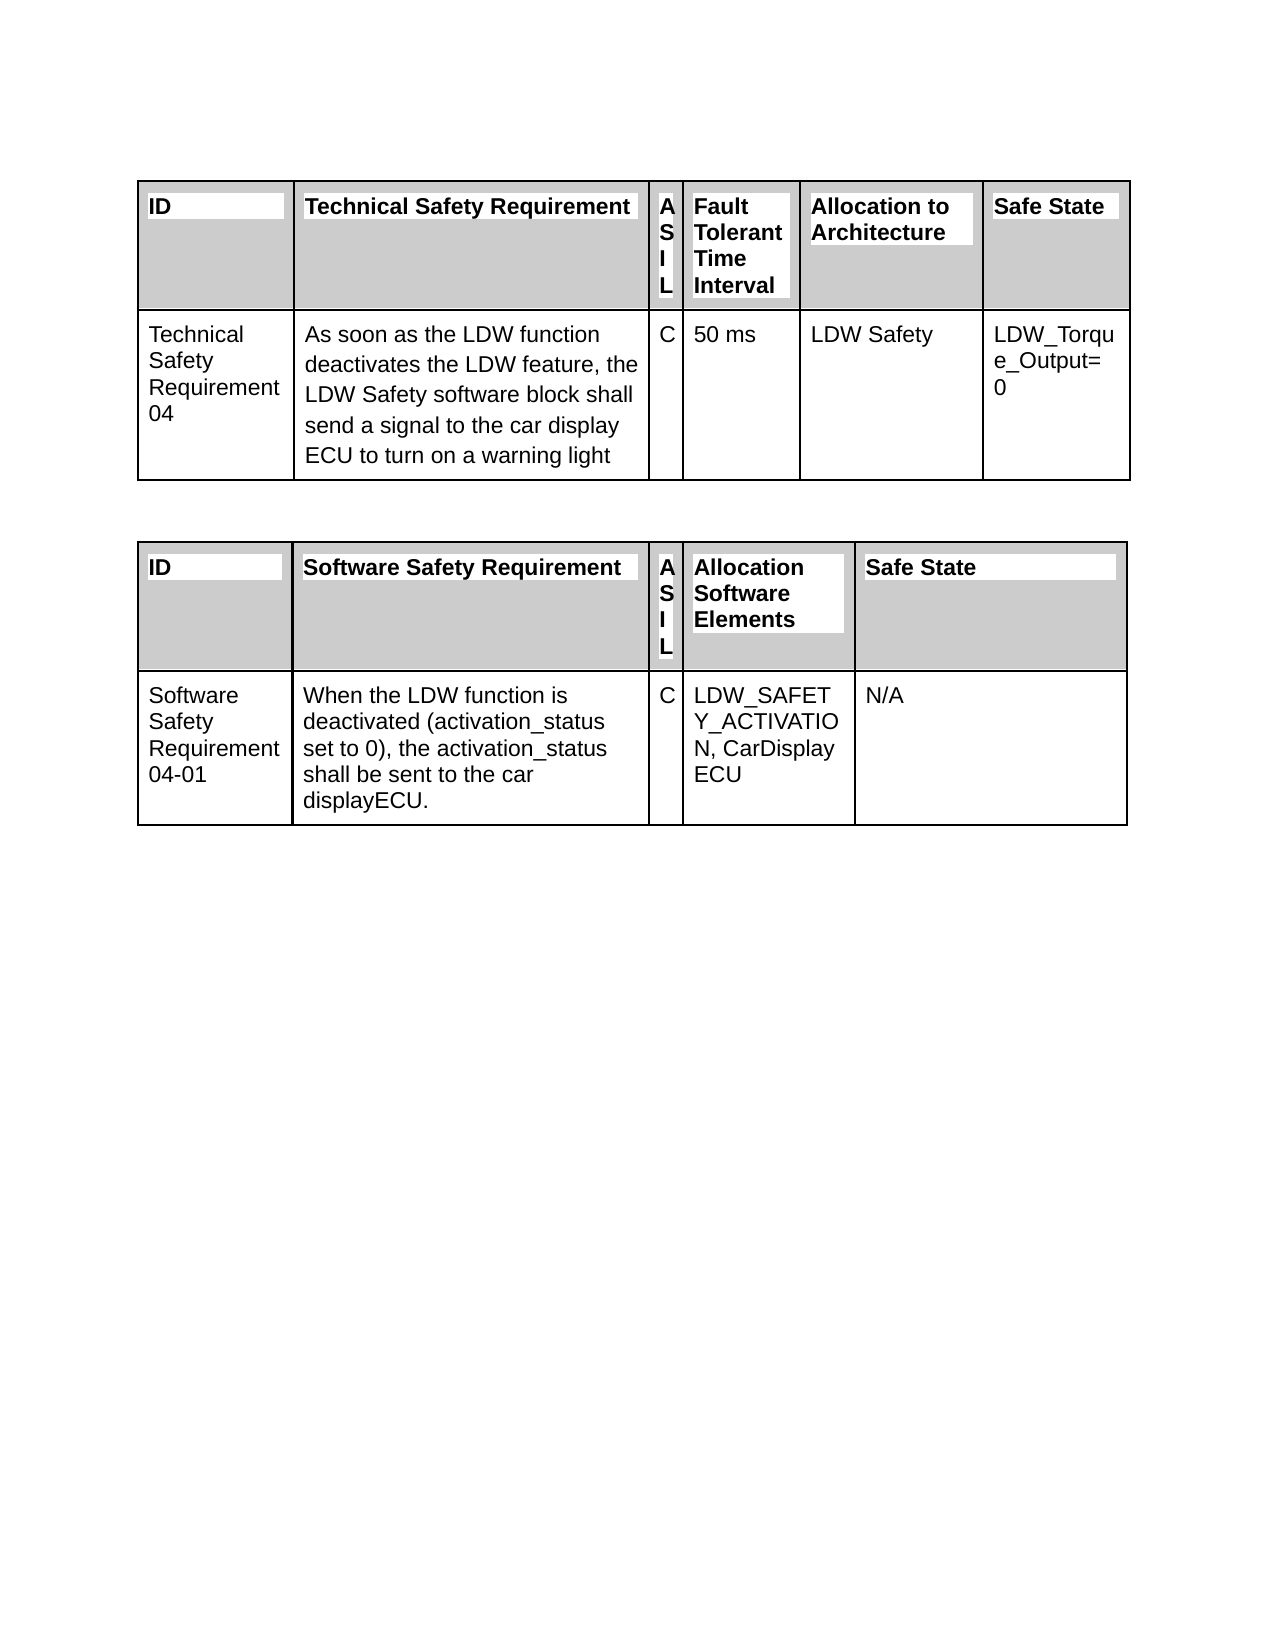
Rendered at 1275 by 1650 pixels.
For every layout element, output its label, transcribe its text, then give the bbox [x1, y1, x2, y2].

table_cell As soon as the LDW function deactivates the LDW feature, the LDW Safety software block shall send a signal to the car display ECU to turn on a warning light [295, 311, 648, 479]
table_cell Technical Safety Requirement 04 [139, 311, 293, 479]
table_cell Software Safety Requirement 04-01 [139, 672, 291, 824]
table_header ID [139, 182, 293, 308]
table_header ID [139, 543, 291, 669]
table_cell N/A [856, 672, 1126, 824]
table_cell C [650, 311, 682, 479]
table_header Fault Tolerant Time Interval [684, 182, 799, 308]
table_cell LDW Safety [801, 311, 982, 479]
table_header Software Safety Requirement [294, 543, 648, 669]
table_header Technical Safety Requirement [295, 182, 648, 308]
table_header ASIL [650, 182, 682, 308]
table_cell 50 ms [684, 311, 799, 479]
table_header Safe State [984, 182, 1129, 308]
table_cell C [650, 672, 682, 824]
table_header ASIL [650, 543, 682, 669]
table_header Allocation Software Elements [684, 543, 854, 669]
table_header Safe State [856, 543, 1126, 669]
table_cell LDW_SAFETY_ACTIVATION, CarDisplay ECU [684, 672, 854, 824]
table_cell When the LDW function is deactivated (activation_status set to 0), the activation_status shall be sent to the car displayECU. [294, 672, 648, 824]
table_cell LDW_Torque_Output= 0 [984, 311, 1129, 479]
table_header Allocation to Architecture [801, 182, 982, 308]
